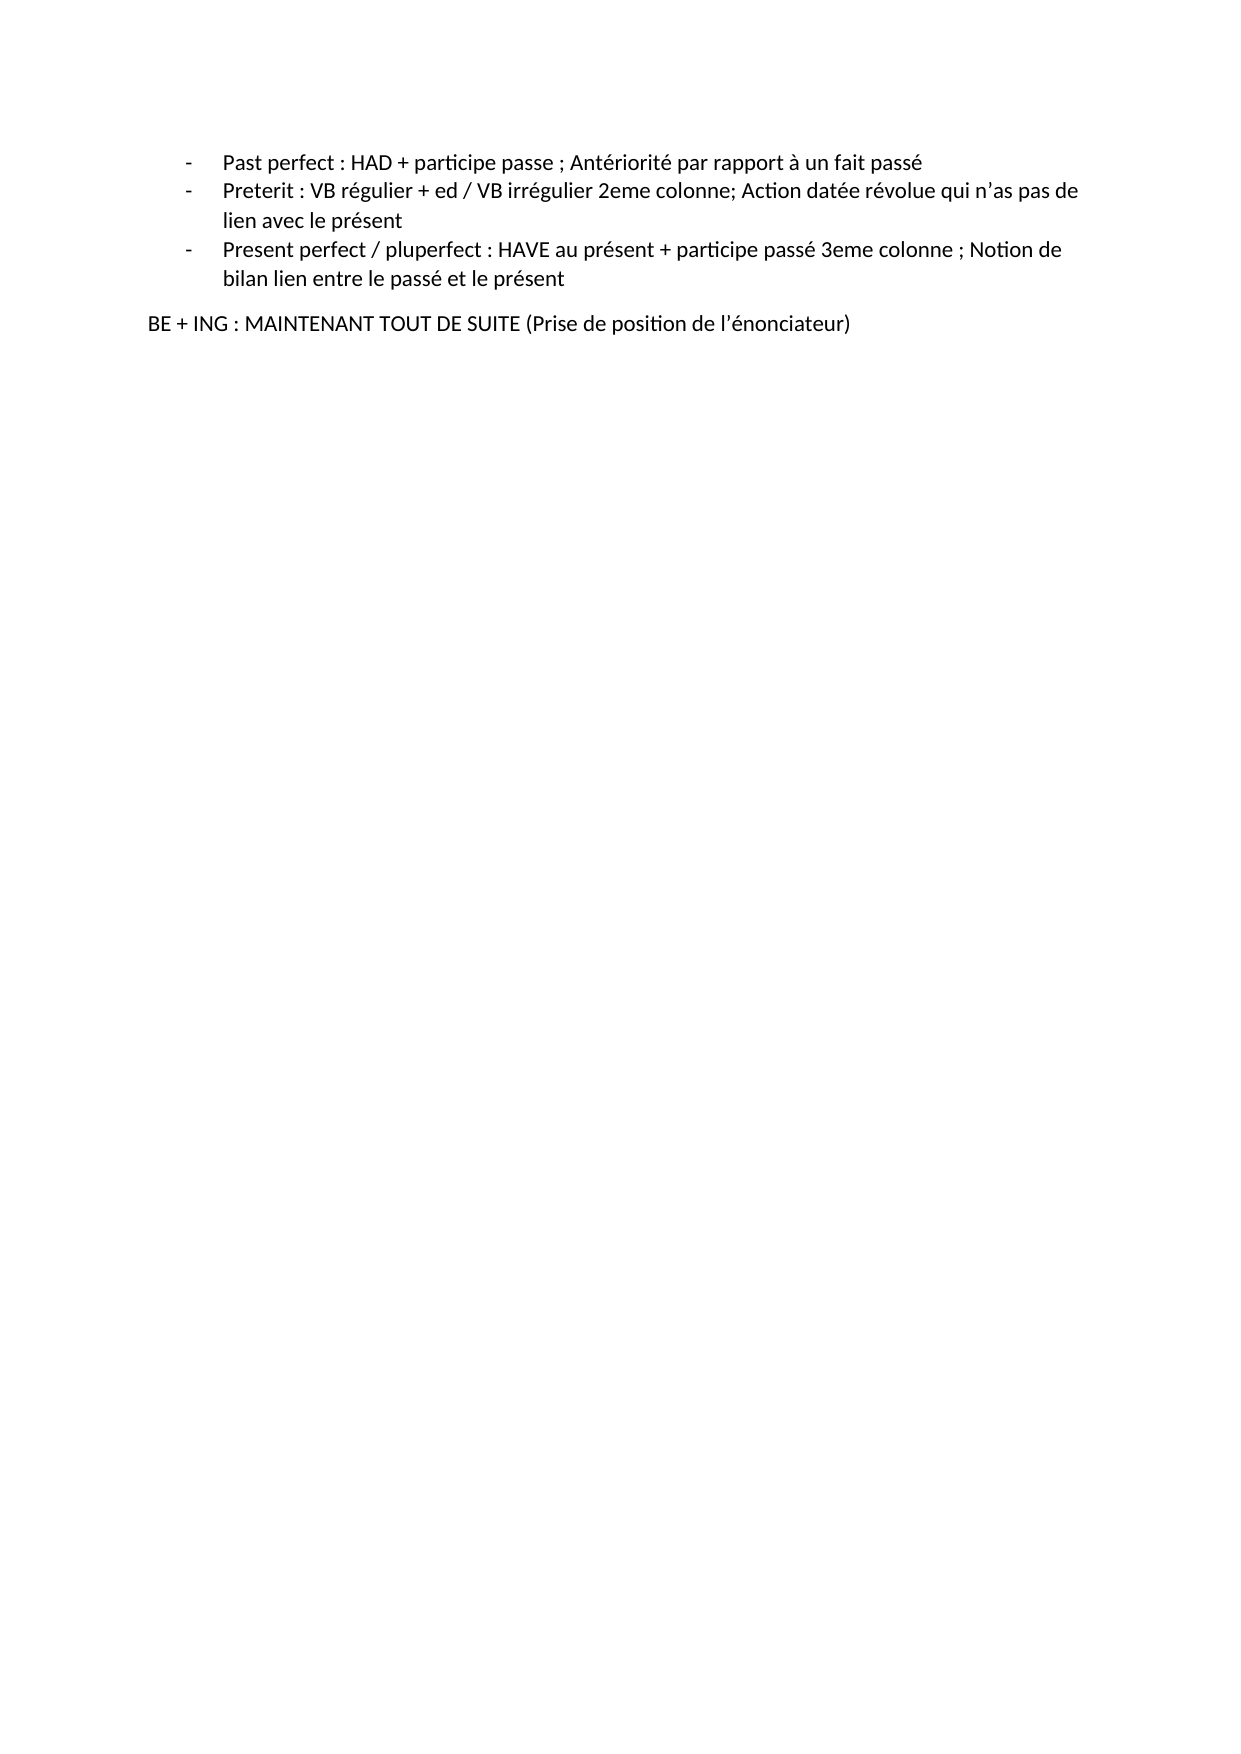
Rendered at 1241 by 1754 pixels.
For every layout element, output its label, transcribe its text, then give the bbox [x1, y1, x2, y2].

list Present perfect / pluperfect : HAVE au présent + participe passé 3eme colonne ; Notion de bilan lien entre le passé et le présent [185, 235, 1093, 292]
text BE + ING : MAINTENANT TOUT DE SUITE (Prise de position de l’énonciateur) [148, 309, 1093, 338]
list Past perfect : HAD + participe passe ; Antériorité par rapport à un fait passé [185, 148, 1093, 176]
list Preterit : VB régulier + ed / VB irrégulier 2eme colonne; Action datée révolue qui n’as pas de lien avec le présent [185, 177, 1093, 234]
